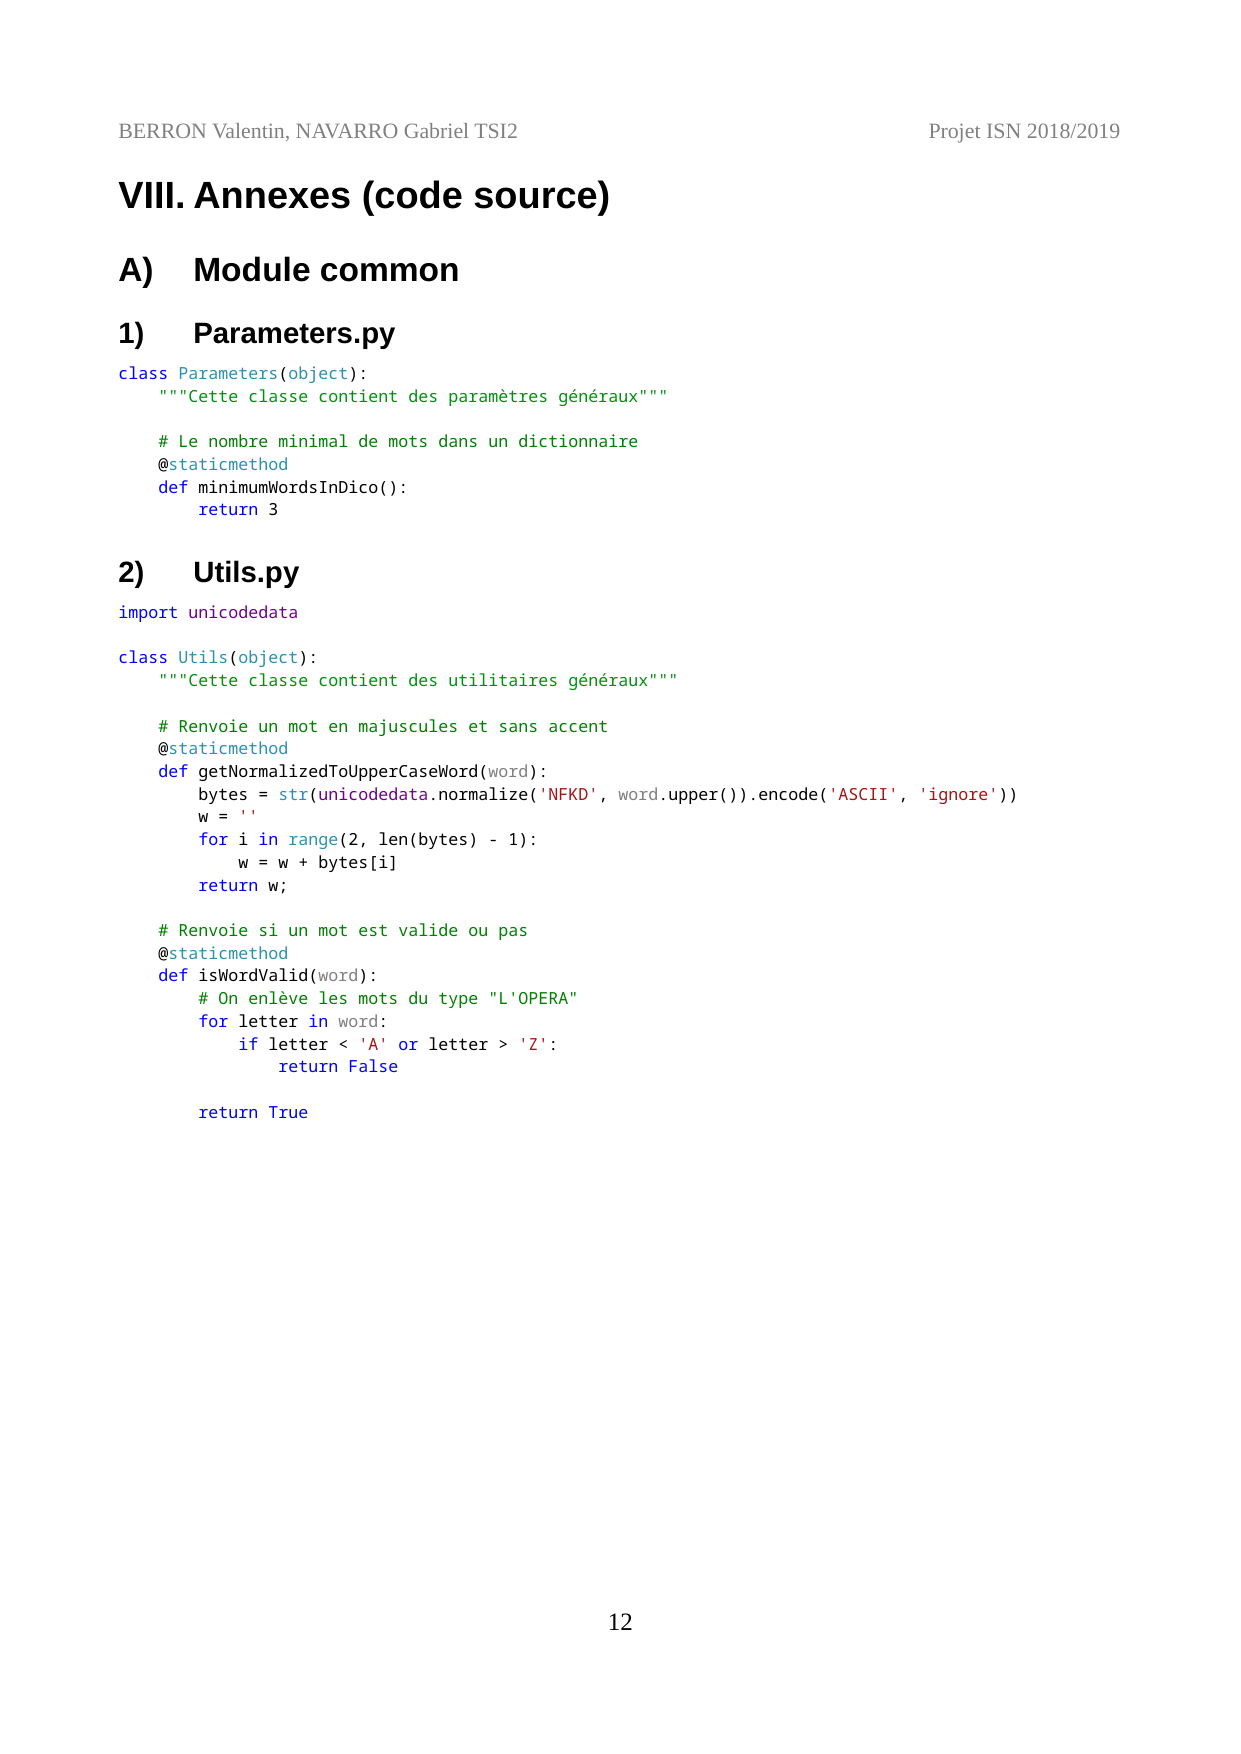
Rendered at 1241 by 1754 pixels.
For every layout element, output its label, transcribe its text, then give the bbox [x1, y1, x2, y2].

text w = w + bytes[i] [118, 851, 1122, 873]
text # Renvoie un mot en majuscules et sans accent [118, 714, 1122, 737]
text return 3 [118, 498, 1122, 521]
text # Renvoie si un mot est valide ou pas [118, 919, 1122, 941]
text class Parameters(object): [118, 362, 1122, 384]
text class Utils(object): [118, 646, 1122, 669]
text return False [118, 1055, 1122, 1078]
text for i in range(2, len(bytes) - 1): [118, 828, 1122, 851]
text """Cette classe contient des paramètres généraux""" [118, 384, 1122, 407]
text def isWordValid(word): [118, 964, 1122, 987]
text @staticmethod [118, 453, 1122, 475]
text return w; [118, 873, 1122, 896]
text return True [118, 1100, 1122, 1123]
text w = '' [118, 805, 1122, 828]
text if letter < 'A' or letter > 'Z': [118, 1032, 1122, 1055]
text for letter in word: [118, 1009, 1122, 1032]
text def minimumWordsInDico(): [118, 475, 1122, 498]
text bytes = str(unicodedata.normalize('NFKD', word.upper()).encode('ASCII', 'ignore')) [118, 782, 1122, 805]
subtitle Module common [118, 250, 1122, 288]
text def getNormalizedToUpperCaseWord(word): [118, 760, 1122, 782]
text @staticmethod [118, 941, 1122, 964]
subtitle Parameters.py [118, 316, 1122, 349]
text import unicodedata [118, 601, 1122, 623]
text @staticmethod [118, 737, 1122, 760]
text # Le nombre minimal de mots dans un dictionnaire [118, 430, 1122, 453]
text """Cette classe contient des utilitaires généraux""" [118, 669, 1122, 692]
subtitle Utils.py [118, 554, 1122, 588]
subtitle Annexes (code source) [118, 173, 1122, 216]
text # On enlève les mots du type "L'OPERA" [118, 987, 1122, 1009]
